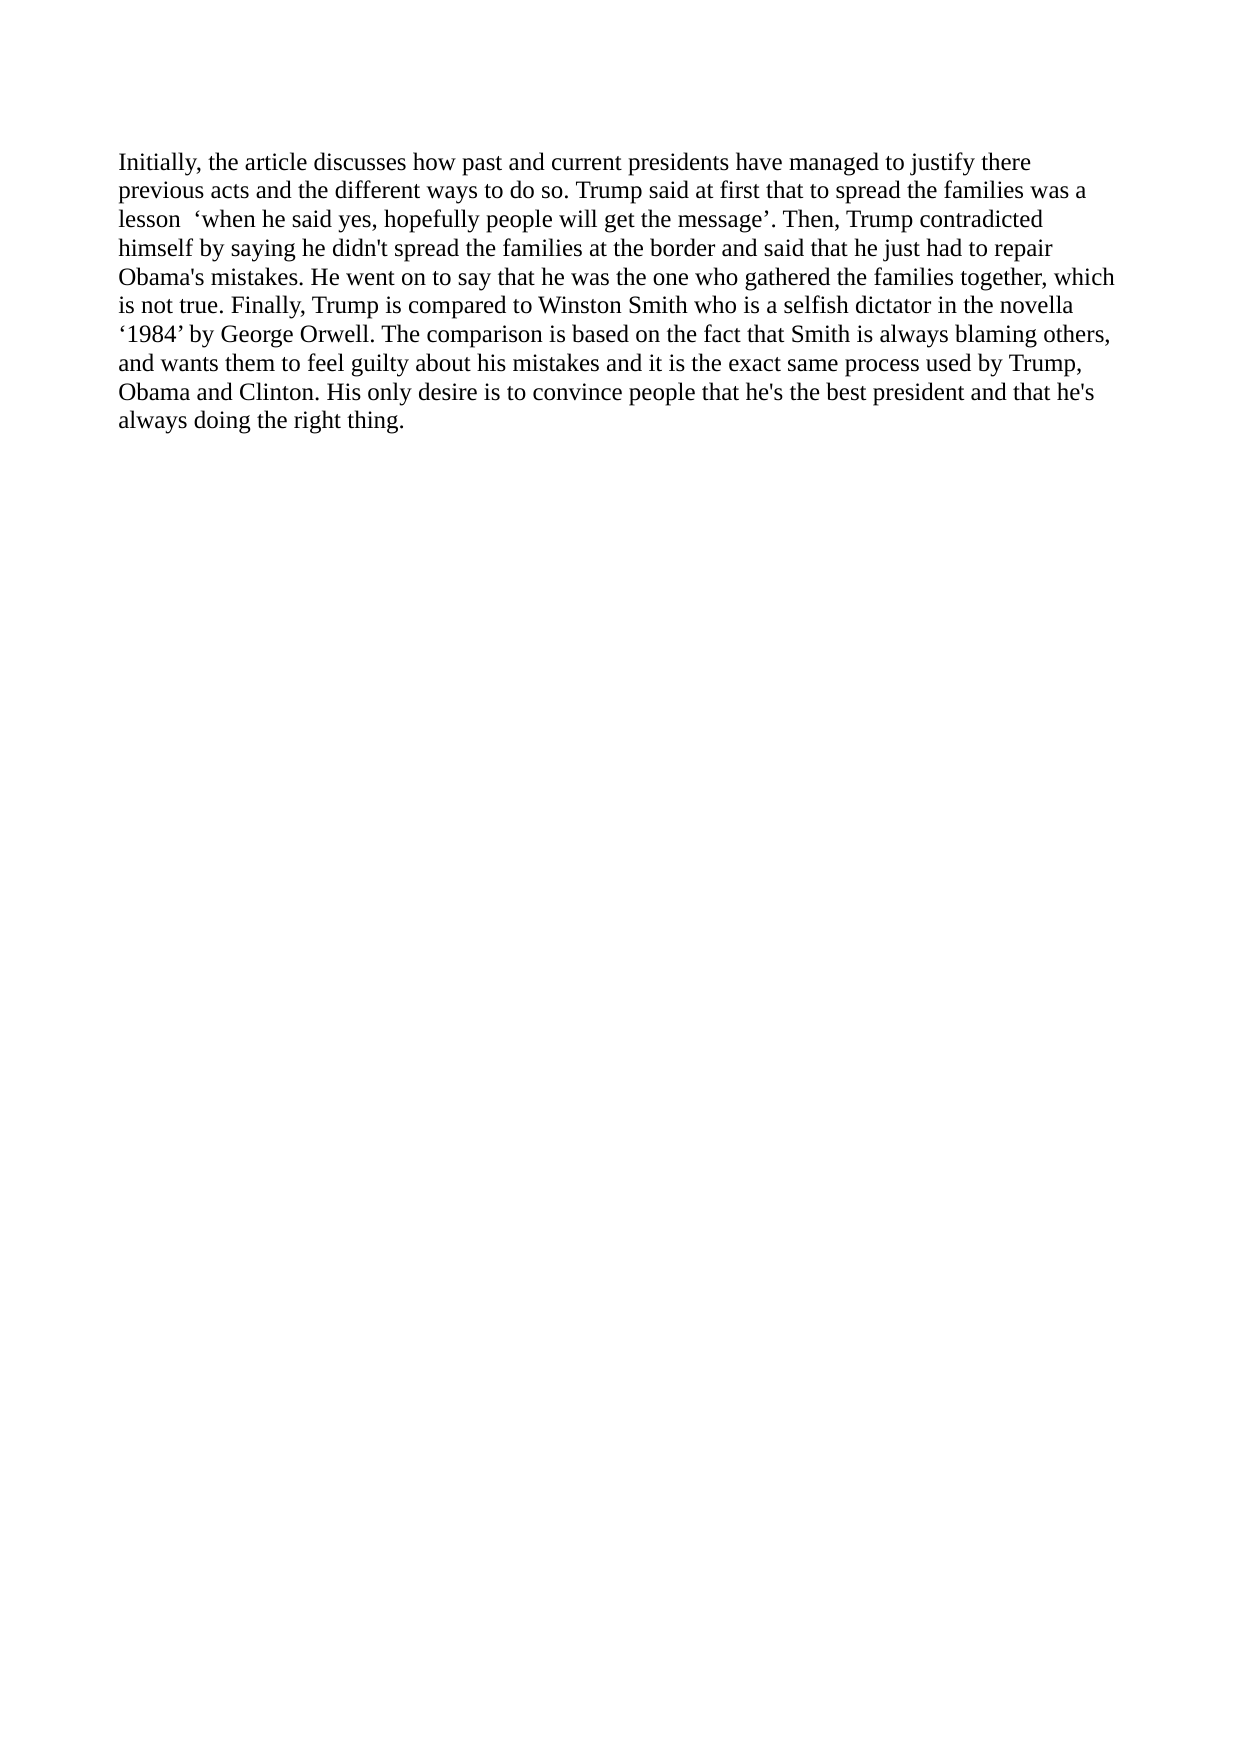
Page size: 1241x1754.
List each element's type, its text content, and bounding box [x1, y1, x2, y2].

text Initially, the article discusses how past and current presidents have managed to justify there previous acts and the different ways to do so. Trump said at first that to spread the families was a lesson ‘when he said yes, hopefully people will get the message’. Then, Trump contradicted himself by saying he didn't spread the families at the border and said that he just had to repair Obama's mistakes. He went on to say that he was the one who gathered the families together, which is not true. Finally, Trump is compared to Winston Smith who is a selfish dictator in the novella ‘1984’ by George Orwell. The comparison is based on the fact that Smith is always blaming others, and wants them to feel guilty about his mistakes and it is the exact same process used by Trump, Obama and Clinton. His only desire is to convince people that he's the best president and that he's always doing the right thing. [118, 147, 1122, 434]
